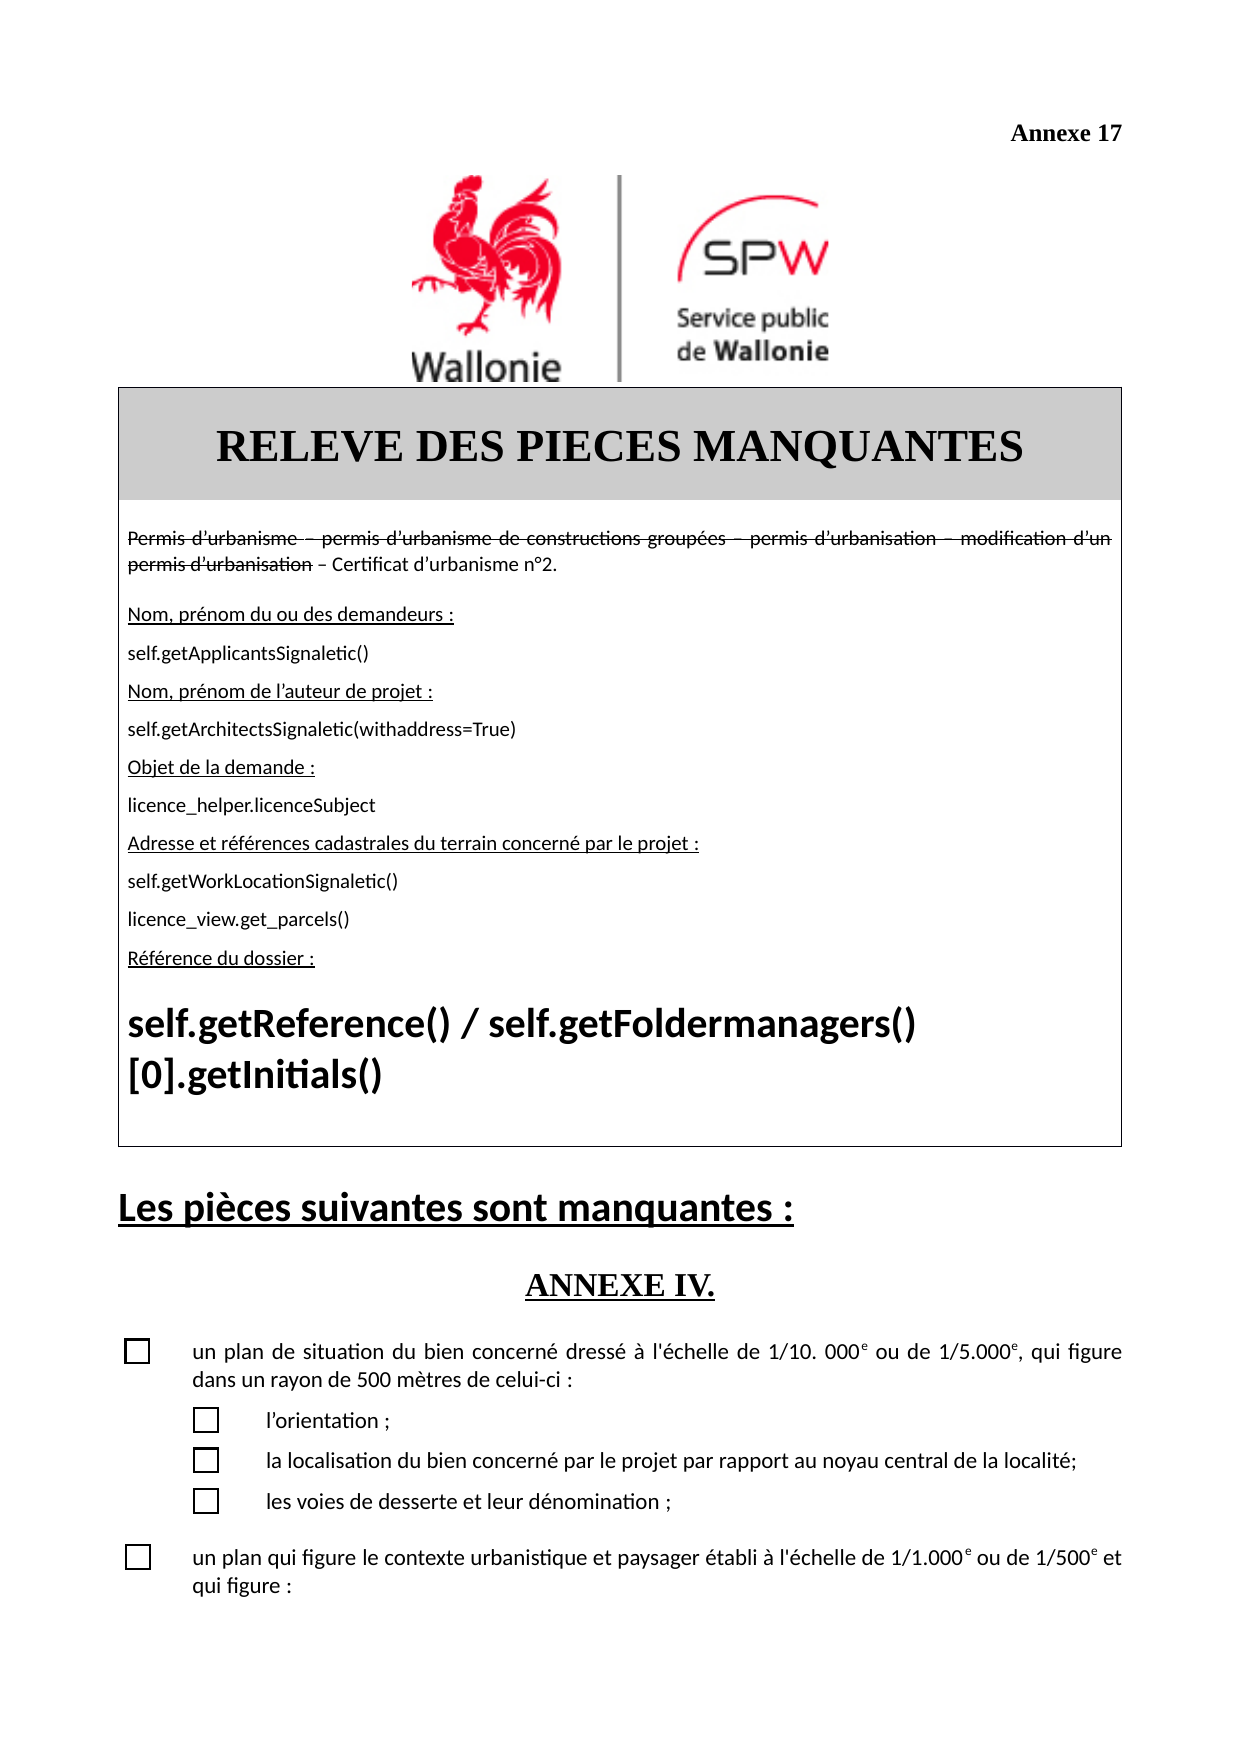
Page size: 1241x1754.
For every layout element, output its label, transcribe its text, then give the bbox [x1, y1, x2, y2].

title self.getReference() / self.getFoldermanagers()[0].getInitials() [119, 994, 1121, 1098]
text self.getArchitectsSignaletic(withaddress=True) [119, 713, 1121, 741]
list Permis d’urbanisme – permis d’urbanisme de constructions groupées – permis d’urbanisation – modification d’un permis d’urbanisation – Certificat d’urbanisme n°2. [119, 522, 1121, 576]
text les voies de desserte et leur dénomination ; [192, 1487, 1122, 1515]
text ANNEXE IV. [118, 1265, 1122, 1304]
text un plan qui figure le contexte urbanistique et paysager établi à l'échelle de 1/1.000e ou de 1/500e et qui figure : [118, 1543, 1122, 1599]
text licence_view.get_parcels() [119, 903, 1121, 932]
text licence_helper.licenceSubject [119, 789, 1121, 818]
text Les pièces suivantes sont manquantes : [118, 1181, 1122, 1232]
text Nom, prénom du ou des demandeurs : [119, 598, 1121, 627]
text Adresse et références cadastrales du terrain concerné par le projet : [119, 827, 1121, 856]
text un plan de situation du bien concerné dressé à l'échelle de 1/10. 000e ou de 1/5.000e, qui figure dans un rayon de 500 mètres de celui-ci : [118, 1337, 1122, 1393]
text RELEVE DES PIECES MANQUANTES [119, 415, 1121, 468]
text self.getApplicantsSignaletic() [119, 637, 1121, 665]
picture [411, 175, 829, 382]
text Nom, prénom de l’auteur de projet : [119, 675, 1121, 703]
text Référence du dossier : [119, 942, 1121, 970]
text la localisation du bien concerné par le projet par rapport au noyau central de la localité; [192, 1446, 1122, 1474]
text Objet de la demande : [119, 751, 1121, 779]
text Annexe 17 [118, 118, 1122, 147]
text self.getWorkLocationSignaletic() [119, 865, 1121, 894]
text l’orientation ; [192, 1406, 1122, 1434]
